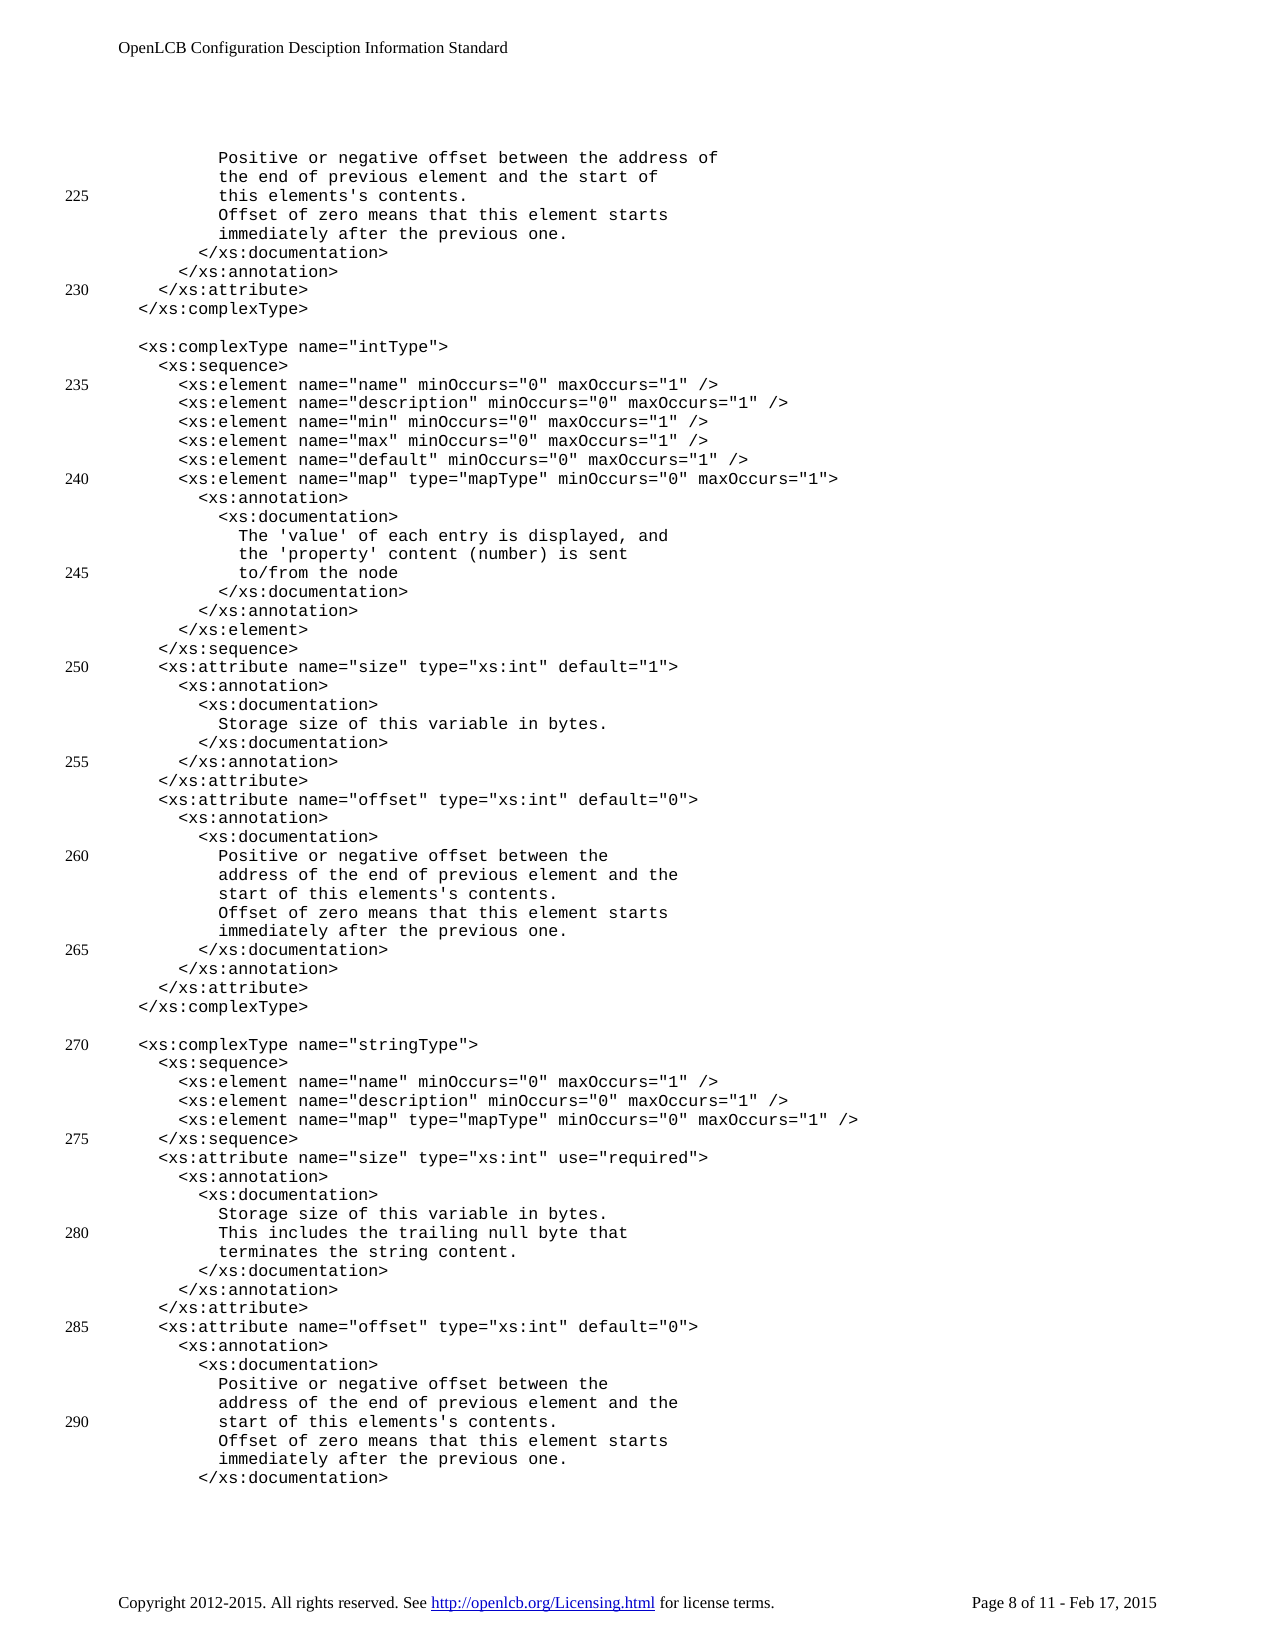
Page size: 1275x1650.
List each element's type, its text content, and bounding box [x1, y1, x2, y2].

text <xs:annotation> [118, 489, 1157, 508]
text <xs:documentation> [118, 697, 1157, 716]
text <xs:element name="default" minOccurs="0" maxOccurs="1" /> [118, 452, 1157, 471]
text start of this elements's contents. [118, 885, 1157, 904]
text <xs:element name="name" minOccurs="0" maxOccurs="1" /> [118, 376, 1157, 395]
text </xs:sequence> [118, 640, 1157, 659]
text </xs:documentation> [118, 244, 1157, 263]
text </xs:annotation> [118, 1281, 1157, 1300]
text <xs:attribute name="size" type="xs:int" use="required"> [118, 1149, 1157, 1168]
text Positive or negative offset between the [118, 848, 1157, 866]
text This includes the trailing null byte that [118, 1225, 1157, 1243]
text </xs:documentation> [118, 584, 1157, 602]
text immediately after the previous one. [118, 1451, 1157, 1470]
text the end of previous element and the start of [118, 169, 1157, 188]
text Offset of zero means that this element starts [118, 904, 1157, 923]
text </xs:complexType> [118, 301, 1157, 320]
text <xs:attribute name="offset" type="xs:int" default="0"> [118, 791, 1157, 810]
text </xs:annotation> [118, 263, 1157, 282]
text Storage size of this variable in bytes. [118, 716, 1157, 734]
text <xs:element name="name" minOccurs="0" maxOccurs="1" /> [118, 1074, 1157, 1093]
text </xs:attribute> [118, 979, 1157, 998]
text <xs:annotation> [118, 1338, 1157, 1357]
text start of this elements's contents. [118, 1413, 1157, 1432]
text Storage size of this variable in bytes. [118, 1206, 1157, 1225]
text the 'property' content (number) is sent [118, 546, 1157, 565]
text <xs:element name="map" type="mapType" minOccurs="0" maxOccurs="1"> [118, 471, 1157, 489]
text <xs:documentation> [118, 829, 1157, 848]
text </xs:documentation> [118, 1470, 1157, 1489]
text </xs:attribute> [118, 282, 1157, 301]
text </xs:annotation> [118, 753, 1157, 772]
text Positive or negative offset between the [118, 1376, 1157, 1394]
text <xs:documentation> [118, 1187, 1157, 1206]
text to/from the node [118, 565, 1157, 584]
text <xs:element name="min" minOccurs="0" maxOccurs="1" /> [118, 414, 1157, 433]
text <xs:element name="max" minOccurs="0" maxOccurs="1" /> [118, 433, 1157, 452]
text </xs:attribute> [118, 1300, 1157, 1319]
text The 'value' of each entry is displayed, and [118, 527, 1157, 546]
text <xs:attribute name="offset" type="xs:int" default="0"> [118, 1319, 1157, 1338]
text <xs:documentation> [118, 1357, 1157, 1376]
text Offset of zero means that this element starts [118, 1432, 1157, 1451]
text </xs:complexType> [118, 998, 1157, 1017]
text </xs:annotation> [118, 961, 1157, 979]
text <xs:attribute name="size" type="xs:int" default="1"> [118, 659, 1157, 678]
text <xs:complexType name="stringType"> [118, 1036, 1157, 1055]
text <xs:element name="description" minOccurs="0" maxOccurs="1" /> [118, 395, 1157, 414]
text </xs:element> [118, 621, 1157, 640]
text Positive or negative offset between the address of [118, 150, 1157, 169]
text </xs:documentation> [118, 734, 1157, 753]
text <xs:annotation> [118, 1168, 1157, 1187]
text <xs:sequence> [118, 1055, 1157, 1074]
text <xs:annotation> [118, 810, 1157, 829]
text <xs:element name="description" minOccurs="0" maxOccurs="1" /> [118, 1093, 1157, 1112]
text </xs:documentation> [118, 1262, 1157, 1281]
text immediately after the previous one. [118, 225, 1157, 244]
text <xs:sequence> [118, 357, 1157, 376]
text Offset of zero means that this element starts [118, 207, 1157, 225]
text immediately after the previous one. [118, 923, 1157, 942]
text address of the end of previous element and the [118, 1394, 1157, 1413]
text this elements's contents. [118, 188, 1157, 207]
text address of the end of previous element and the [118, 866, 1157, 885]
text <xs:annotation> [118, 678, 1157, 697]
text <xs:documentation> [118, 508, 1157, 527]
text terminates the string content. [118, 1243, 1157, 1262]
text <xs:element name="map" type="mapType" minOccurs="0" maxOccurs="1" /> [118, 1112, 1157, 1130]
text <xs:complexType name="intType"> [118, 338, 1157, 357]
text </xs:annotation> [118, 602, 1157, 621]
text </xs:documentation> [118, 942, 1157, 961]
text </xs:sequence> [118, 1130, 1157, 1149]
text </xs:attribute> [118, 772, 1157, 791]
